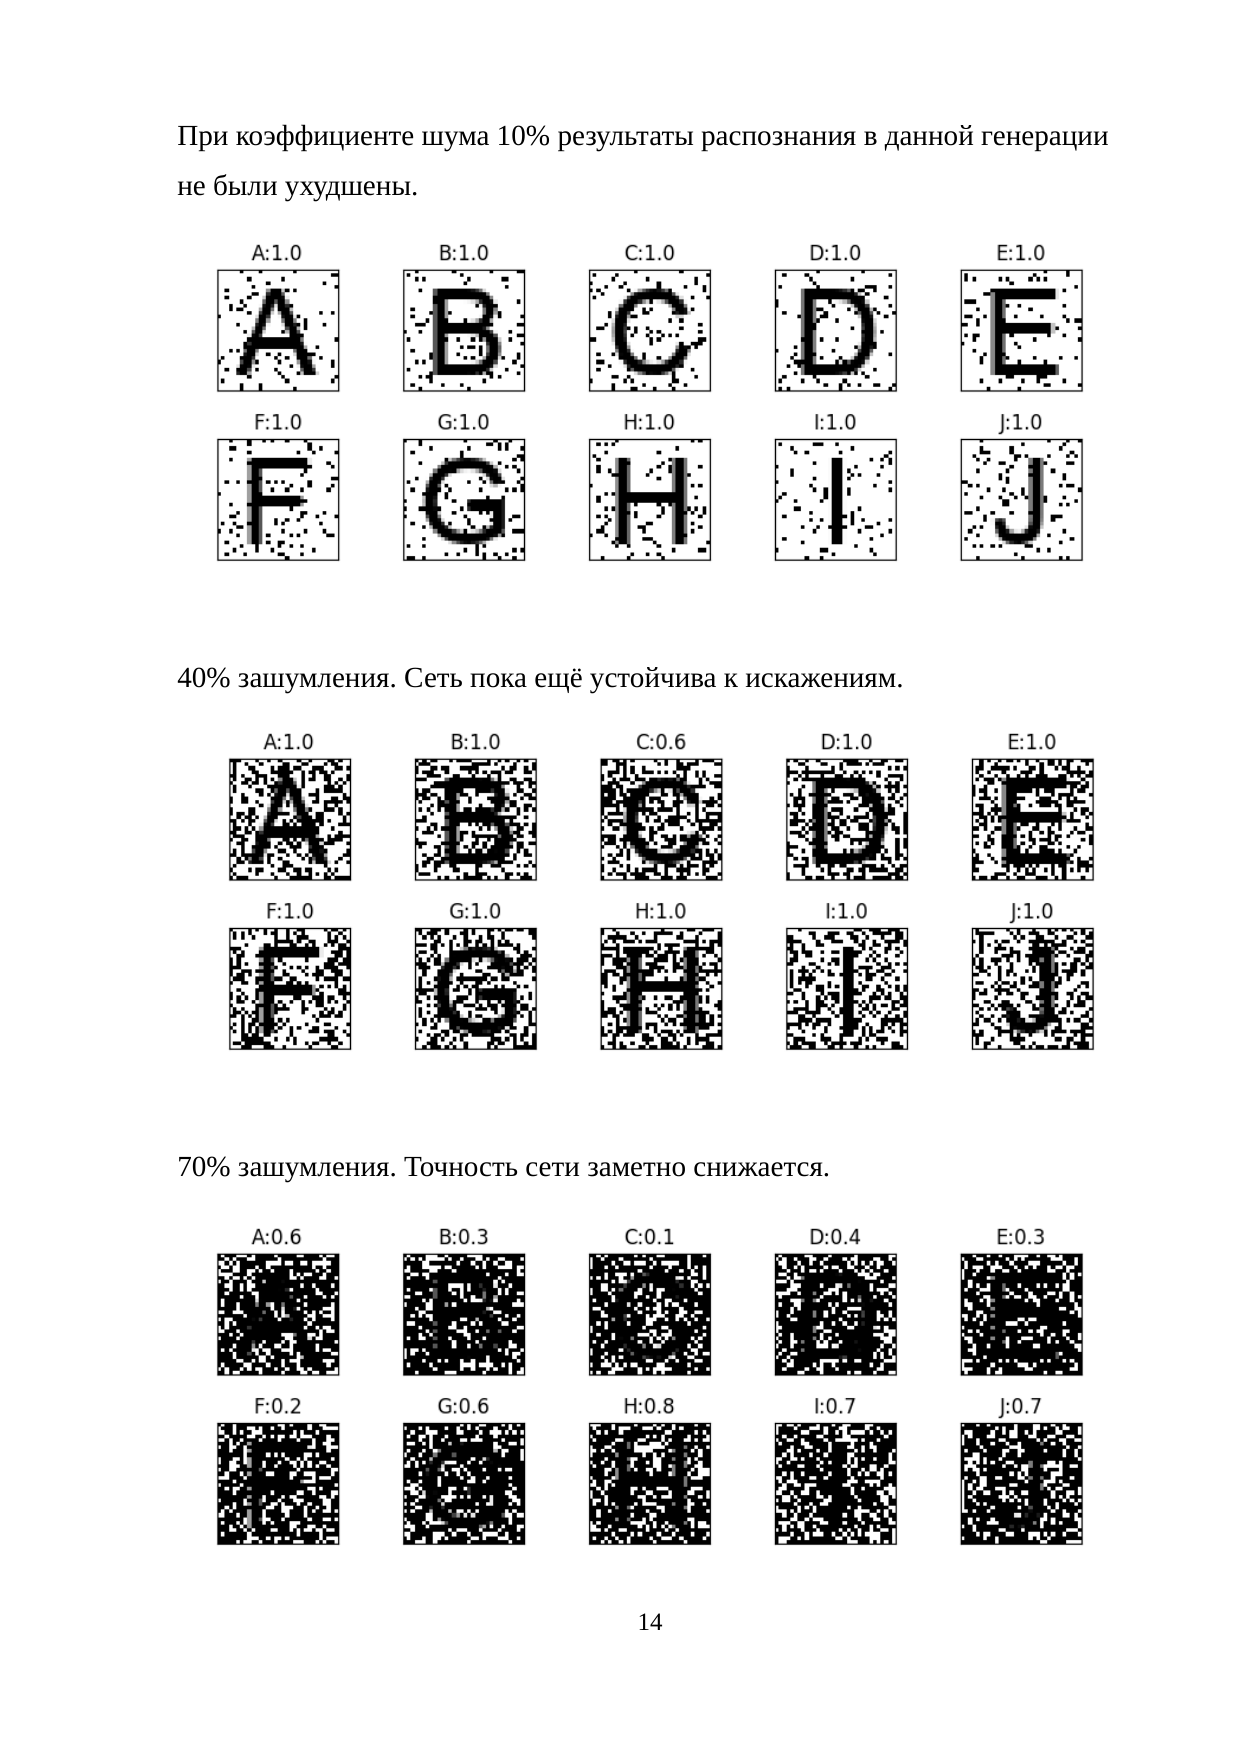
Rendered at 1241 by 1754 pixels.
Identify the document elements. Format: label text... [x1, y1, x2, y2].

picture [177, 226, 1123, 581]
text 40% зашумления. Сеть пока ещё устойчива к искажениям. [177, 660, 1122, 693]
text При коэффициенте шума 10% результаты распознания в данной генерации не были ухудшены. [177, 118, 1122, 202]
picture [188, 715, 1134, 1070]
picture [177, 1210, 1123, 1565]
text 70% зашумления. Точность сети заметно снижается. [177, 1149, 1122, 1182]
